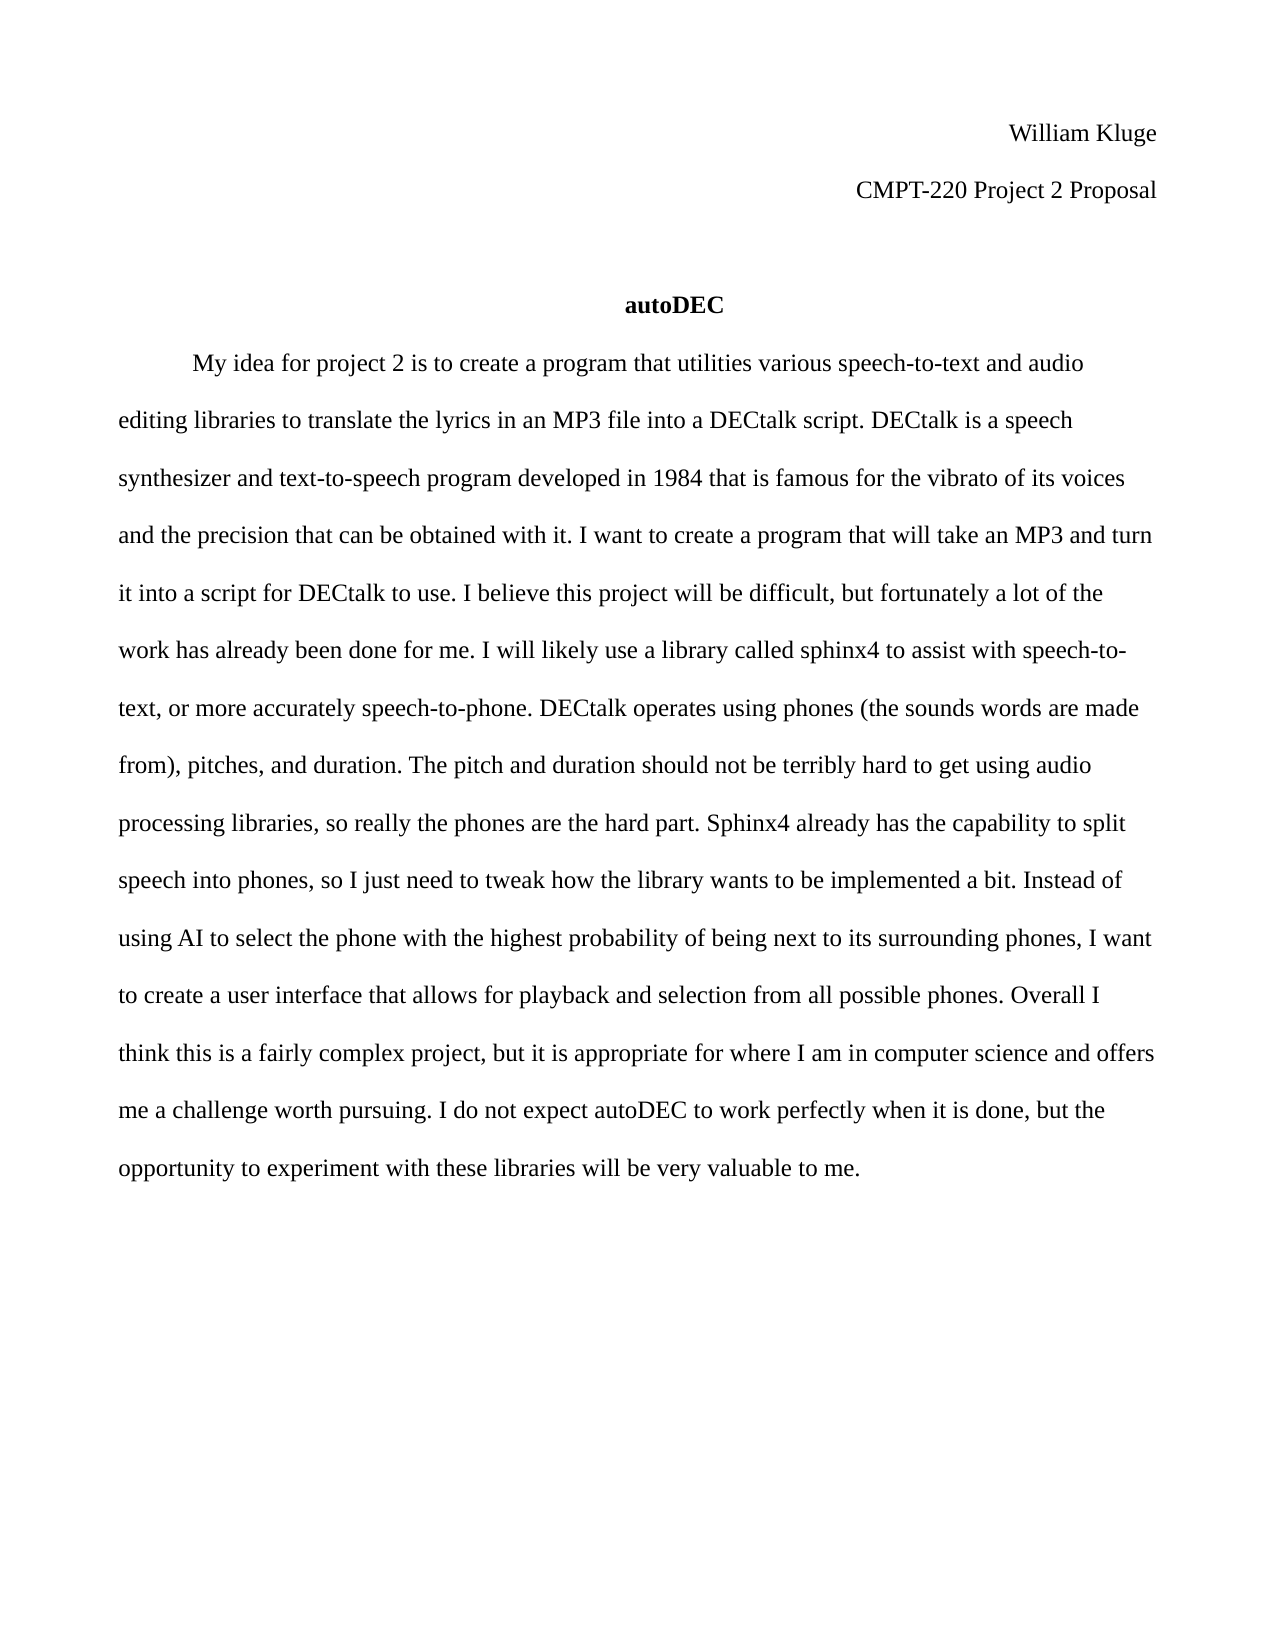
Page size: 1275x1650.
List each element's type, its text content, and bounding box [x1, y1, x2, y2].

text My idea for project 2 is to create a program that utilities various speech-to-text and audio editing libraries to translate the lyrics in an MP3 file into a DECtalk script. DECtalk is a speech synthesizer and text-to-speech program developed in 1984 that is famous for the vibrato of its voices and the precision that can be obtained with it. I want to create a program that will take an MP3 and turn it into a script for DECtalk to use. I believe this project will be difficult, but fortunately a lot of the work has already been done for me. I will likely use a library called sphinx4 to assist with speech-to-text, or more accurately speech-to-phone. DECtalk operates using phones (the sounds words are made from), pitches, and duration. The pitch and duration should not be terribly hard to get using audio processing libraries, so really the phones are the hard part. Sphinx4 already has the capability to split speech into phones, so I just need to tweak how the library wants to be implemented a bit. Instead of using AI to select the phone with the highest probability of being next to its surrounding phones, I want to create a user interface that allows for playback and selection from all possible phones. Overall I think this is a fairly complex project, but it is appropriate for where I am in computer science and offers me a challenge worth pursuing. I do not expect autoDEC to work perfectly when it is done, but the opportunity to experiment with these libraries will be very valuable to me. [118, 348, 1157, 1182]
text autoDEC [118, 291, 1157, 319]
text William Kluge [118, 118, 1157, 147]
text CMPT-220 Project 2 Proposal [118, 176, 1157, 204]
